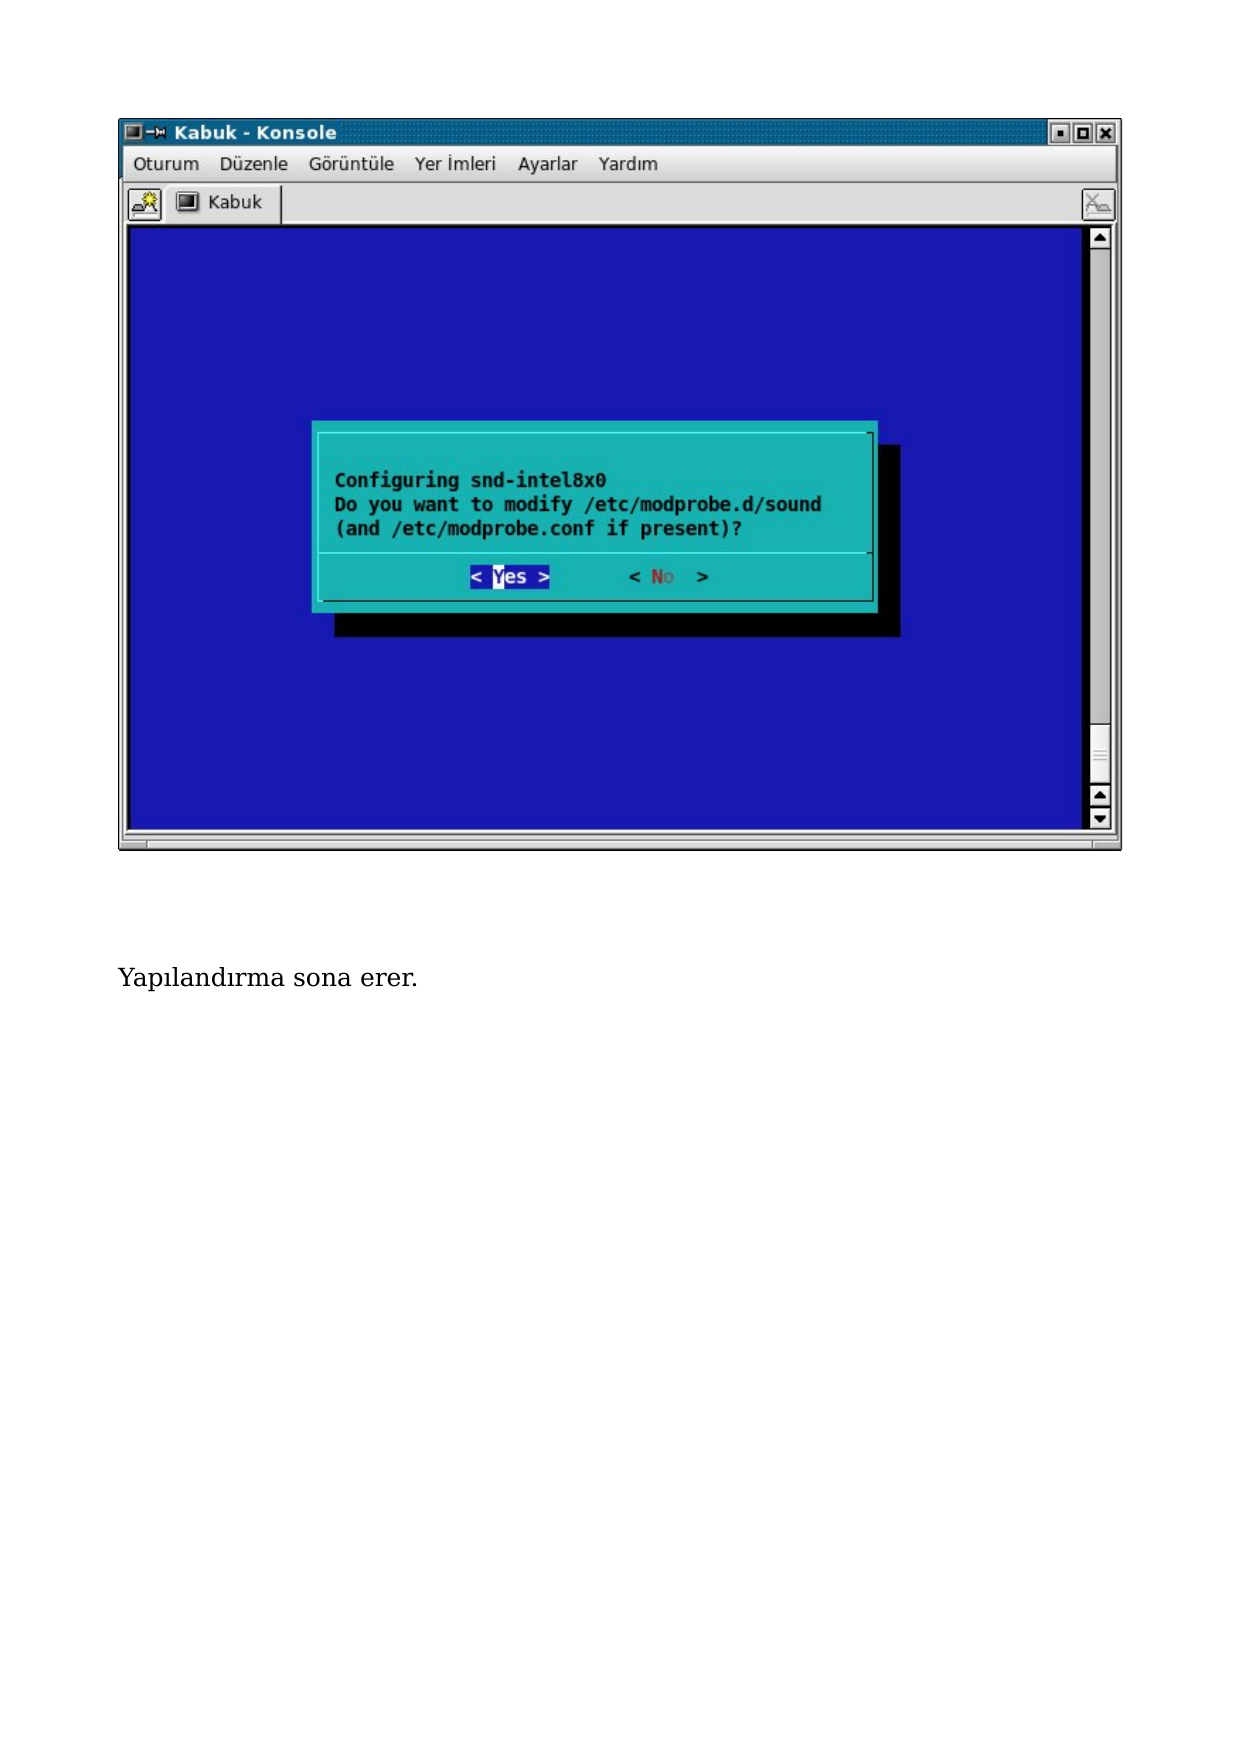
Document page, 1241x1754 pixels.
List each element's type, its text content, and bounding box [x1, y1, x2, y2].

picture [118, 118, 1123, 851]
text Yapılandırma sona erer. [118, 934, 1122, 992]
